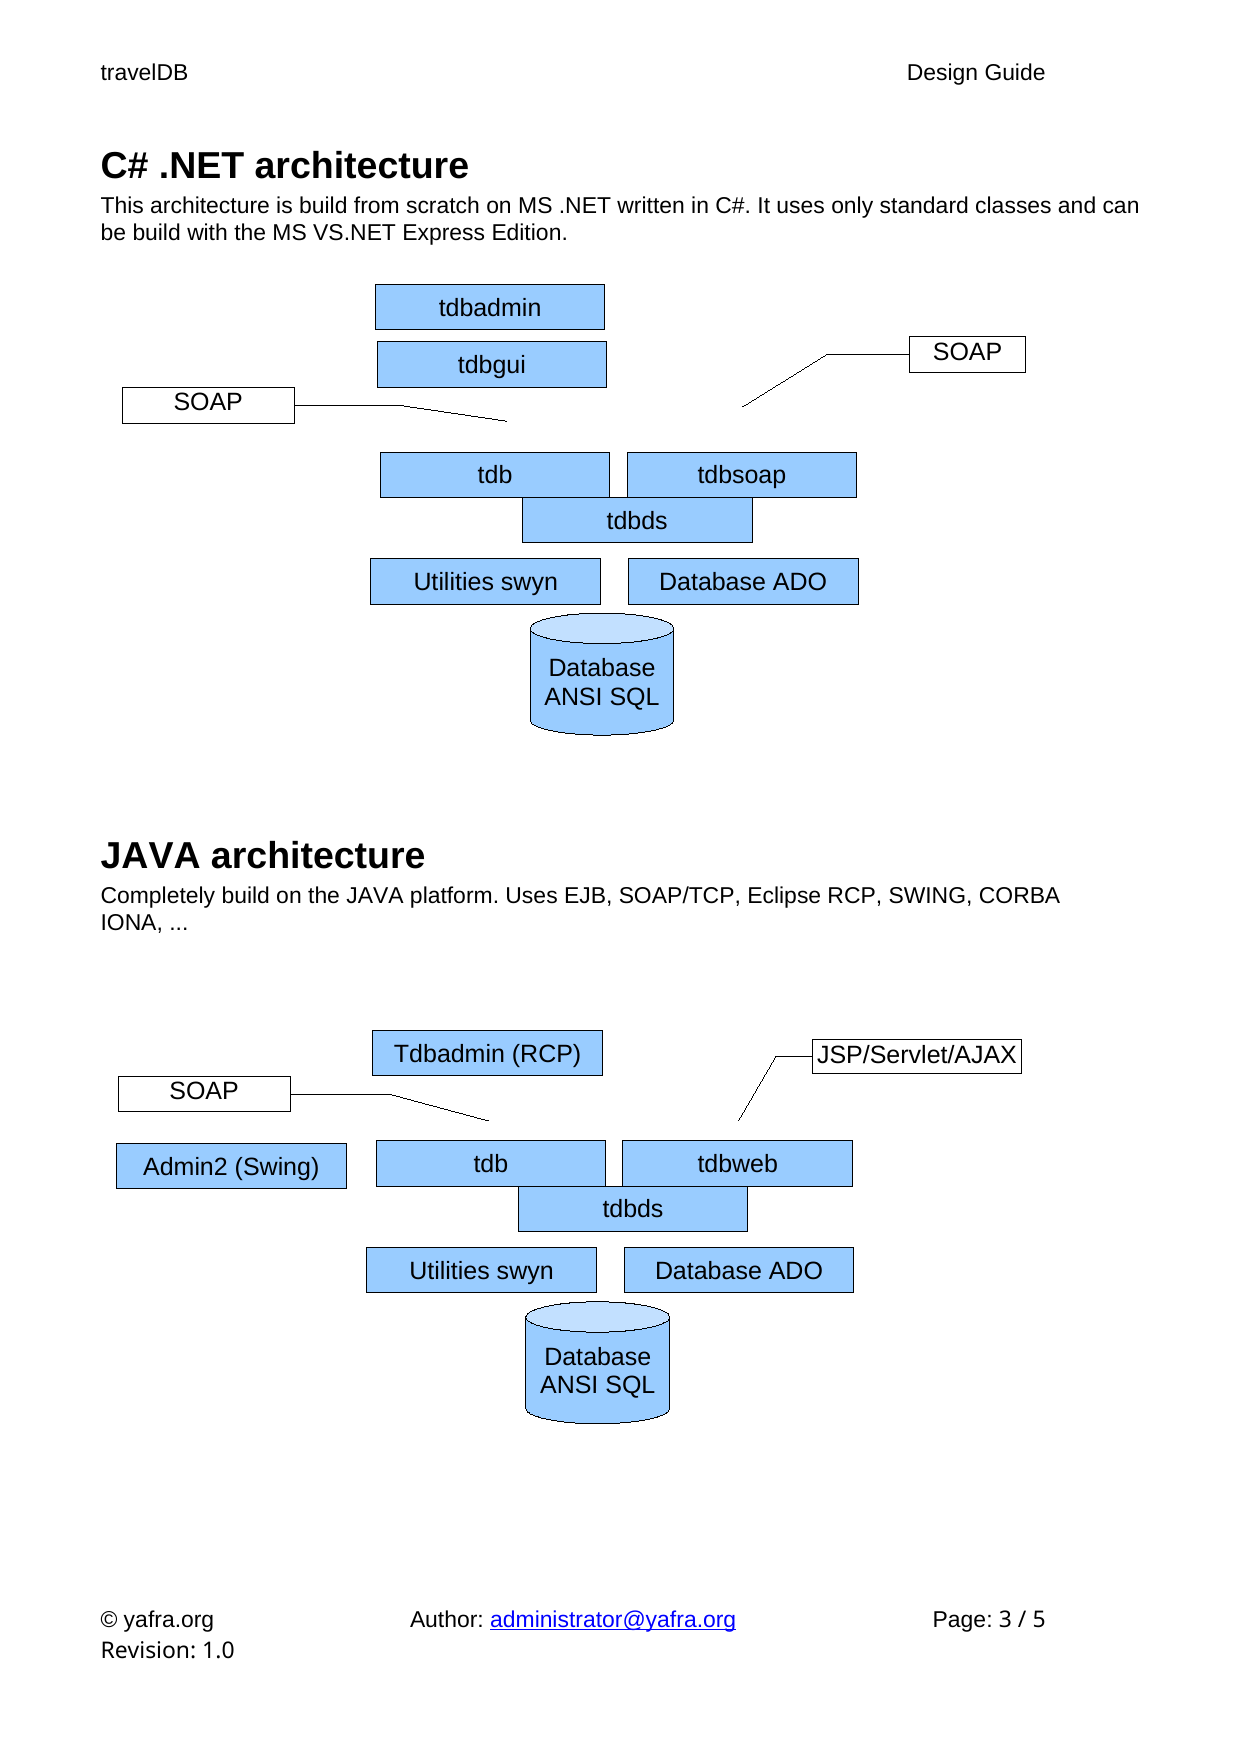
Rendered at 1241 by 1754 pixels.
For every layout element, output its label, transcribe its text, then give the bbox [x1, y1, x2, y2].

text This architecture is build from scratch on MS .NET written in C#. It uses only standard classes and can be build with the MS VS.NET Express Edition. [100, 192, 1140, 245]
text Completely build on the JAVA platform. Uses EJB, SOAP/TCP, Eclipse RCP, SWING, CORBA IONA, ... [100, 882, 1140, 935]
subtitle C# .NET architecture [100, 143, 1140, 186]
subtitle JAVA architecture [100, 833, 1140, 876]
